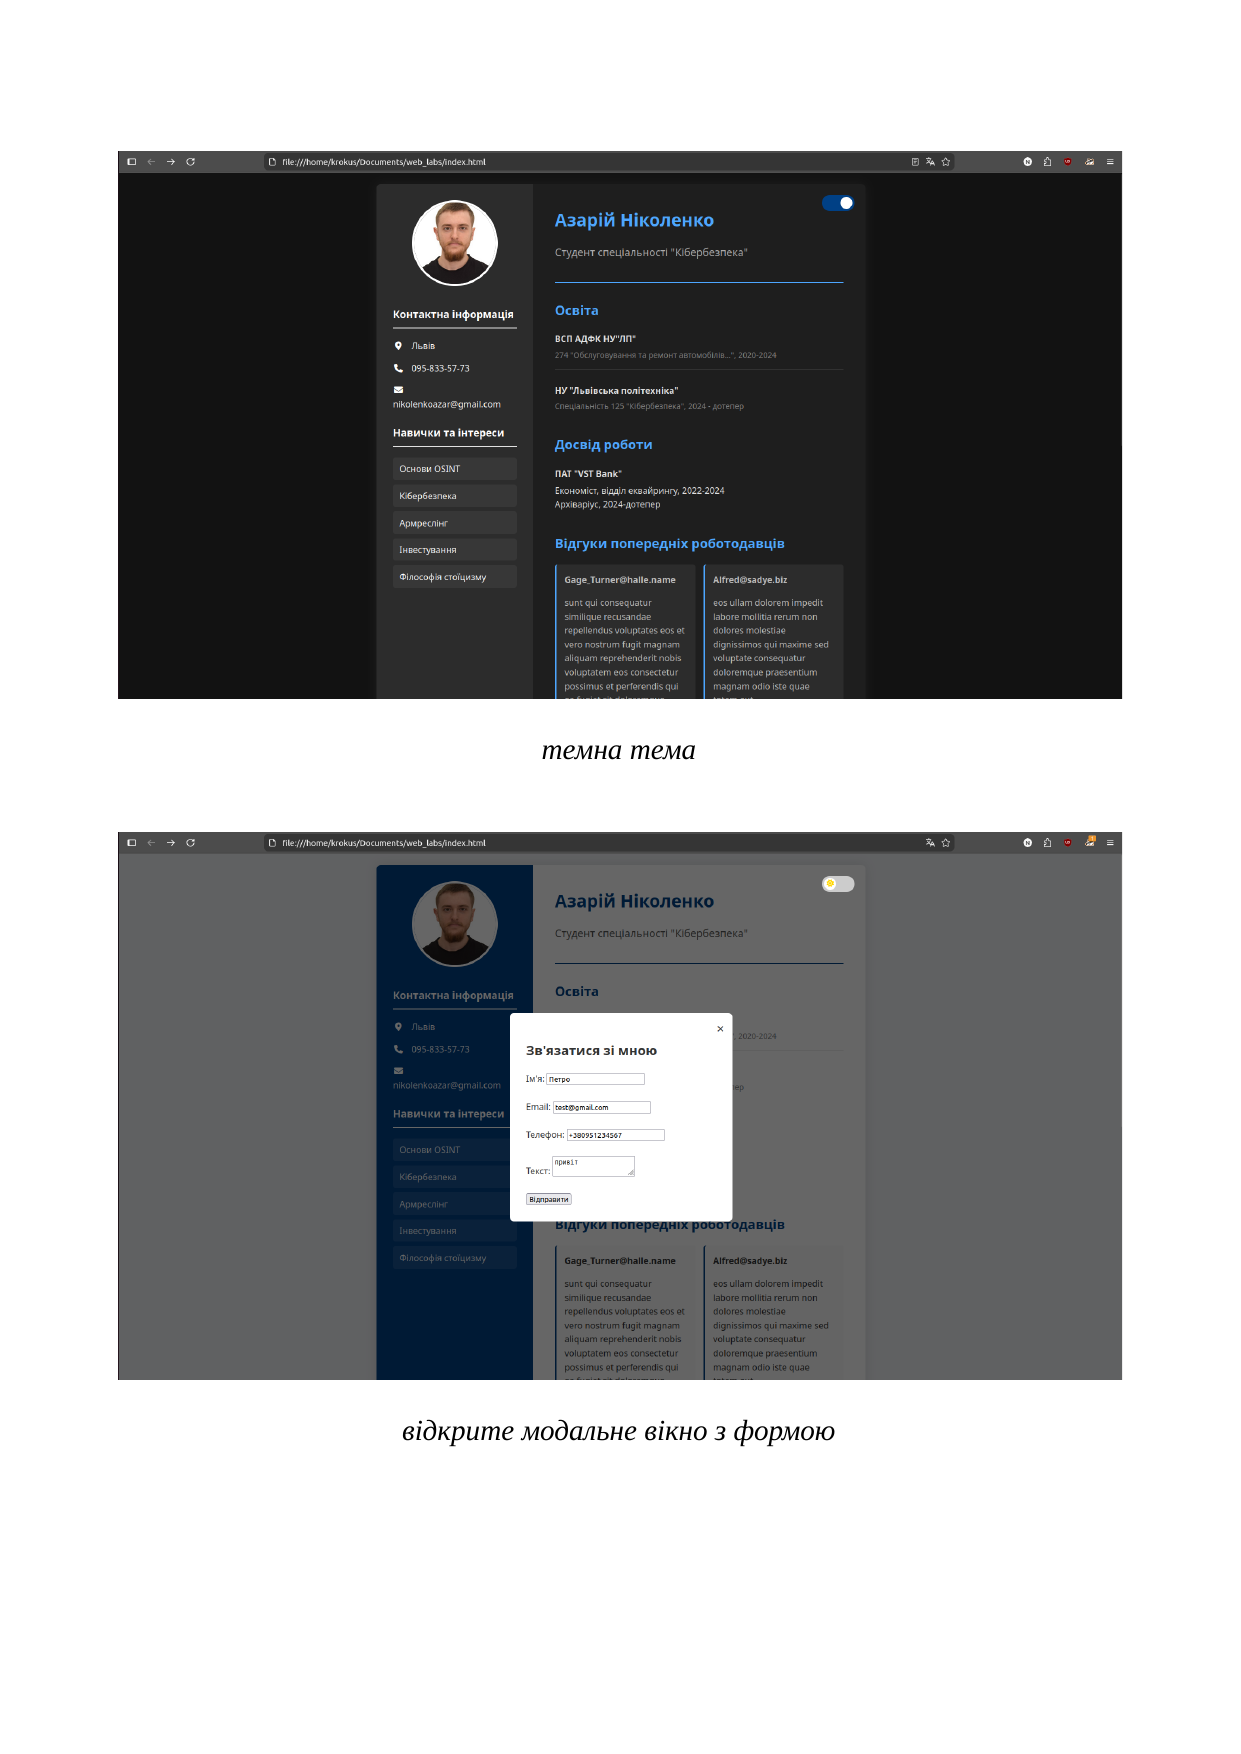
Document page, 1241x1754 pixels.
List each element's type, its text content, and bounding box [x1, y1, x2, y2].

picture [118, 151, 1123, 699]
picture [118, 832, 1123, 1380]
text відкрите модальне вікно з формою [118, 1413, 1122, 1446]
text темна тема [118, 732, 1122, 765]
